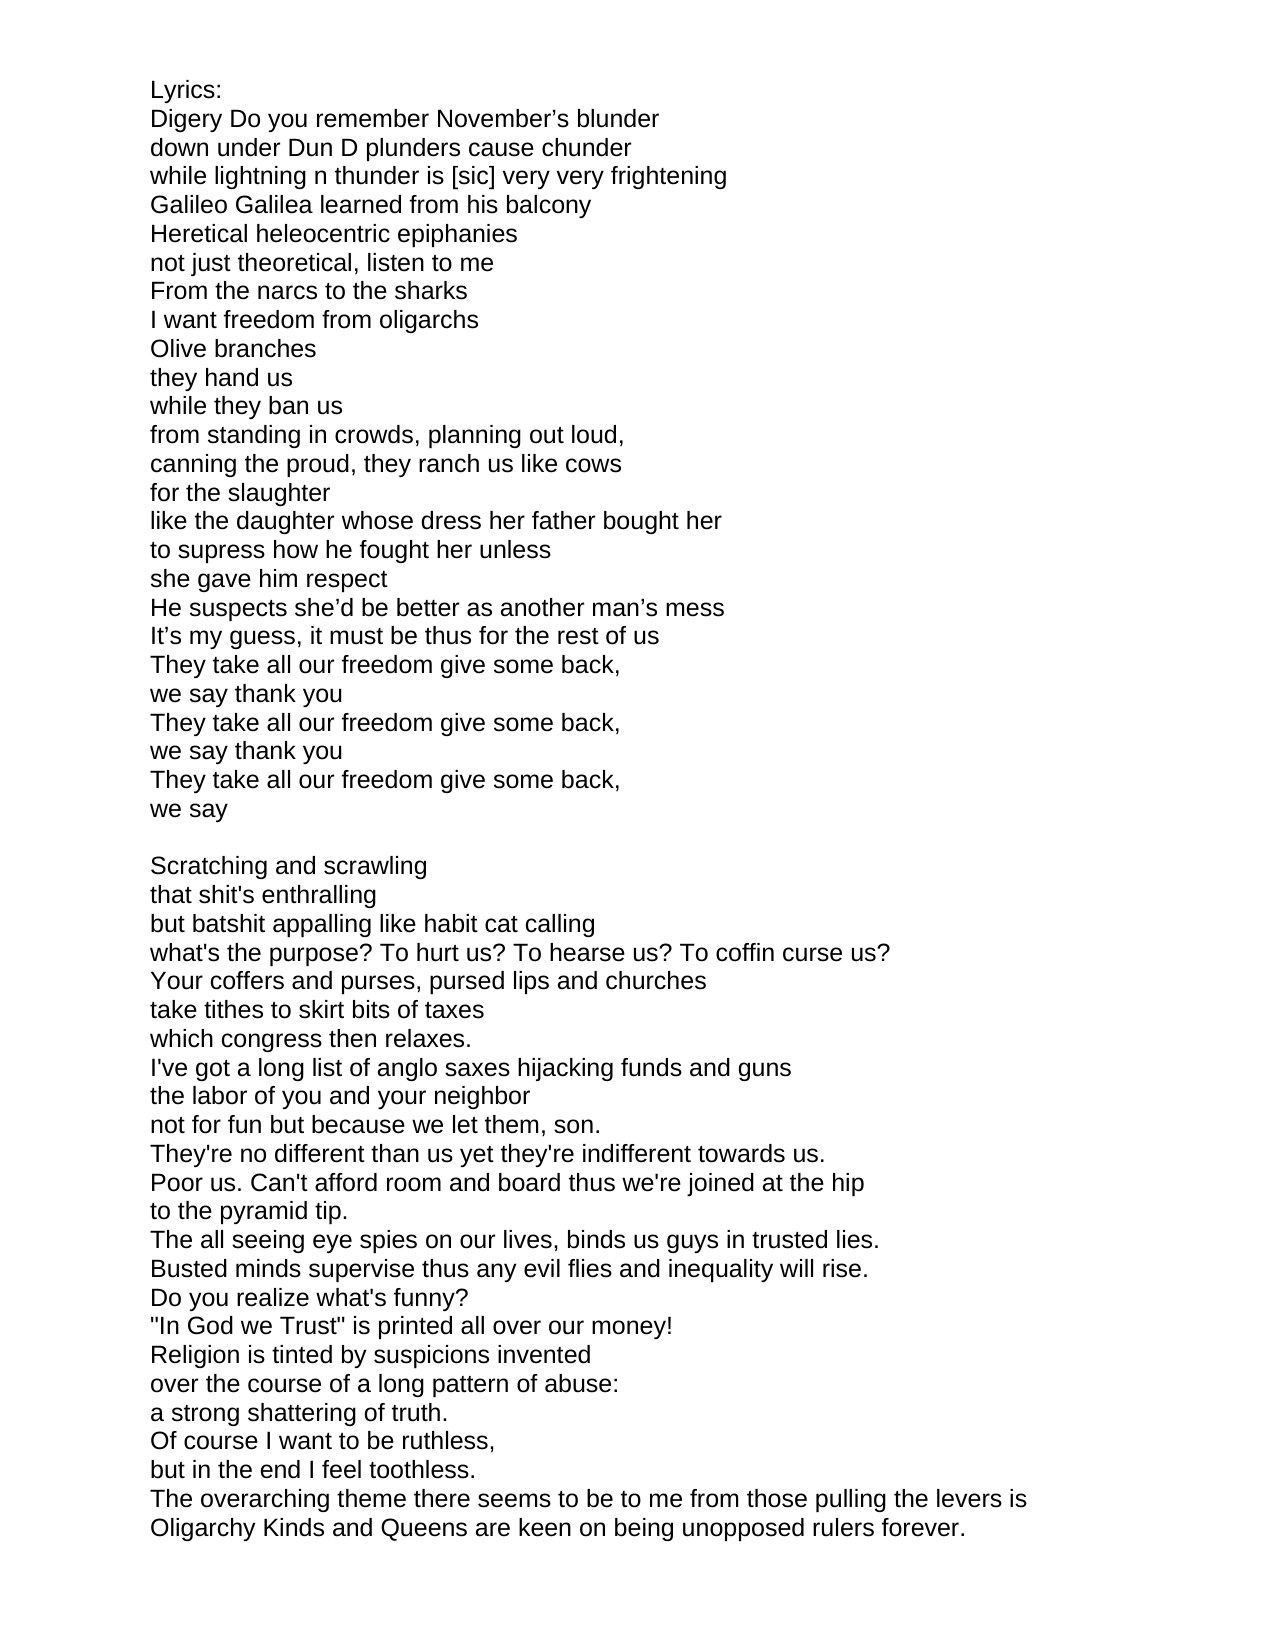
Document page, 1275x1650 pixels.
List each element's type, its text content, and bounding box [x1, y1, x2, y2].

text we say [150, 794, 1125, 822]
text the labor of you and your neighbor [150, 1081, 1125, 1110]
text From the narcs to the sharks [150, 276, 1125, 305]
text a strong shattering of truth. [150, 1397, 1125, 1426]
text like the daughter whose dress her father bought her [150, 506, 1125, 535]
text Lyrics: [150, 75, 1125, 104]
text The overarching theme there seems to be to me from those pulling the levers is [150, 1484, 1125, 1512]
text They take all our freedom give some back, [150, 650, 1125, 679]
text Your coffers and purses, pursed lips and churches [150, 966, 1125, 995]
text while lightning n thunder is [sic] very very frightening [150, 161, 1125, 190]
text Galileo Galilea learned from his balcony [150, 190, 1125, 219]
text The all seeing eye spies on our lives, binds us guys in trusted lies. [150, 1225, 1125, 1254]
text They take all our freedom give some back, [150, 707, 1125, 736]
text They're no different than us yet they're indifferent towards us. [150, 1139, 1125, 1167]
text Of course I want to be ruthless, [150, 1426, 1125, 1455]
text they hand us [150, 362, 1125, 391]
text for the slaughter [150, 477, 1125, 506]
text we say thank you [150, 736, 1125, 765]
text from standing in crowds, planning out loud, [150, 420, 1125, 449]
text not just theoretical, listen to me [150, 247, 1125, 276]
text Heretical heleocentric epiphanies [150, 219, 1125, 247]
text to supress how he fought her unless [150, 535, 1125, 564]
text not for fun but because we let them, son. [150, 1110, 1125, 1139]
text while they ban us [150, 391, 1125, 420]
text which congress then relaxes. [150, 1024, 1125, 1052]
text but in the end I feel toothless. [150, 1455, 1125, 1484]
text down under Dun D plunders cause chunder [150, 132, 1125, 161]
text Religion is tinted by suspicions invented [150, 1340, 1125, 1369]
text we say thank you [150, 679, 1125, 707]
text that shit's enthralling [150, 880, 1125, 909]
text Scratching and scrawling [150, 851, 1125, 880]
text "In God we Trust" is printed all over our money! [150, 1311, 1125, 1340]
text Digery Do you remember November’s blunder [150, 104, 1125, 132]
text Olive branches [150, 334, 1125, 362]
text Busted minds supervise thus any evil flies and inequality will rise. [150, 1254, 1125, 1282]
text she gave him respect [150, 564, 1125, 592]
text to the pyramid tip. [150, 1196, 1125, 1225]
text They take all our freedom give some back, [150, 765, 1125, 794]
text Poor us. Can't afford room and board thus we're joined at the hip [150, 1167, 1125, 1196]
text I've got a long list of anglo saxes hijacking funds and guns [150, 1052, 1125, 1081]
text canning the proud, they ranch us like cows [150, 449, 1125, 477]
text what's the purpose? To hurt us? To hearse us? To coffin curse us? [150, 937, 1125, 966]
text It’s my guess, it must be thus for the rest of us [150, 621, 1125, 650]
text Do you realize what's funny? [150, 1282, 1125, 1311]
text I want freedom from oligarchs [150, 305, 1125, 334]
text He suspects she’d be better as another man’s mess [150, 592, 1125, 621]
text take tithes to skirt bits of taxes [150, 995, 1125, 1024]
text but batshit appalling like habit cat calling [150, 909, 1125, 937]
text over the course of a long pattern of abuse: [150, 1369, 1125, 1397]
text Oligarchy Kinds and Queens are keen on being unopposed rulers forever. [150, 1512, 1125, 1541]
